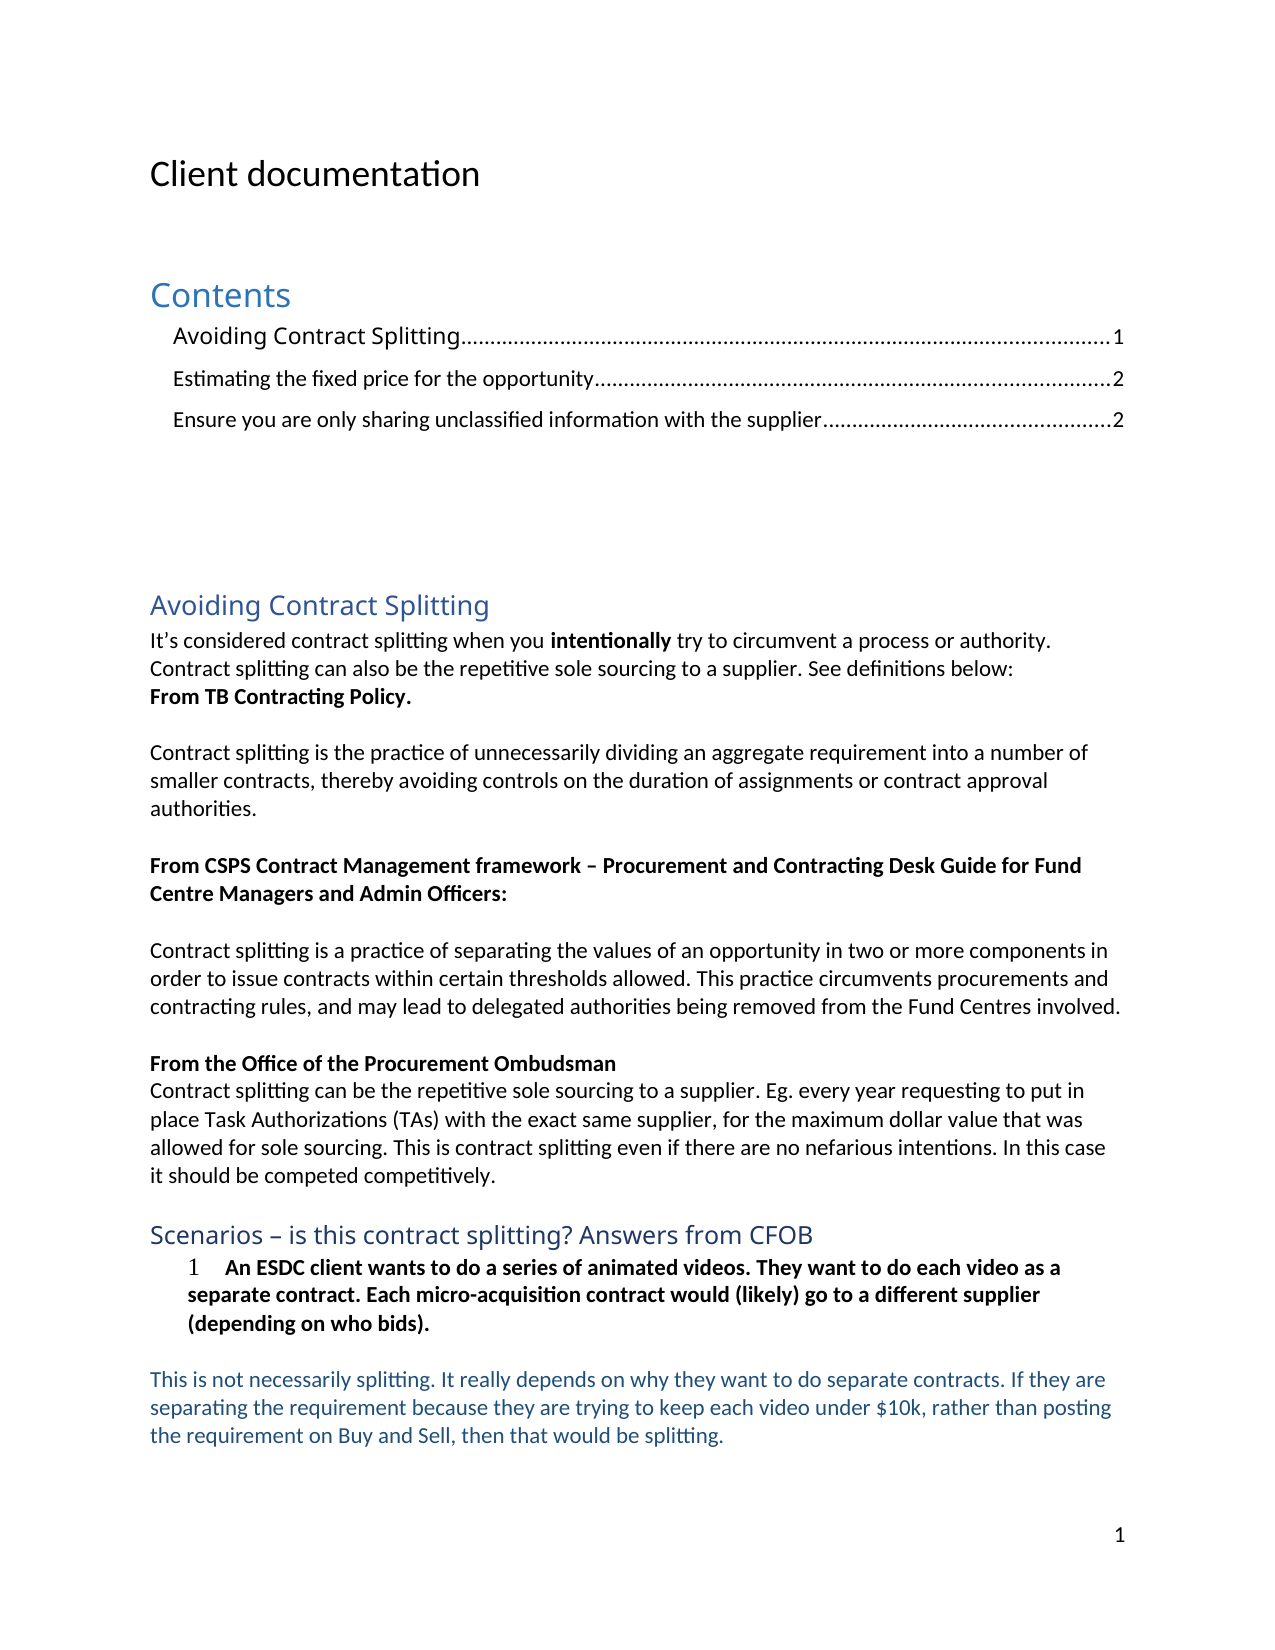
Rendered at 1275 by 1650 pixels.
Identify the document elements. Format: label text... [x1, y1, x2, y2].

text From TB Contracting Policy. Contract splitting is the practice of unnecessarily dividing an aggregate requirement into a number of smaller contracts, thereby avoiding controls on the duration of assignments or contract approval authorities. [150, 682, 1125, 822]
text Avoiding Contract Splitting 1 [173, 320, 1125, 352]
text Contract splitting can be the repetitive sole sourcing to a supplier. Eg. every year requesting to put in place Task Authorizations (TAs) with the exact same supplier, for the maximum dollar value that was allowed for sole sourcing. This is contract splitting even if there are no nefarious intentions. In this case it should be competed competitively. [150, 1077, 1125, 1189]
text From CSPS Contract Management framework – Procurement and Contracting Desk Guide for Fund Centre Managers and Admin Officers: [150, 851, 1125, 936]
text Scenarios – is this contract splitting? Answers from CFOB [150, 1217, 1125, 1252]
text Client documentation [150, 150, 1125, 196]
text From the Office of the Procurement Ombudsman [150, 1049, 1125, 1077]
text Estimating the fixed price for the opportunity 2 [173, 364, 1125, 392]
text Contract splitting is a practice of separating the values of an opportunity in two or more components in order to issue contracts within certain thresholds allowed. This practice circumvents procurements and contracting rules, and may lead to delegated authorities being removed from the Fund Centres involved. [150, 936, 1125, 1020]
subtitle Contents [150, 271, 1125, 317]
subtitle Avoiding Contract Splitting [150, 586, 1125, 623]
list An ESDC client wants to do a series of animated videos. They want to do each video as a separate contract. Each micro-acquisition contract would (likely) go to a different supplier (depending on who bids). [187, 1252, 1125, 1337]
text This is not necessarily splitting. It really depends on why they want to do separate contracts. If they are separating the requirement because they are trying to keep each video under $10k, rather than posting the requirement on Buy and Sell, then that would be splitting. [150, 1365, 1125, 1449]
text Ensure you are only sharing unclassified information with the supplier 2 [173, 405, 1125, 433]
text It’s considered contract splitting when you intentionally try to circumvent a process or authority. Contract splitting can also be the repetitive sole sourcing to a supplier. See definitions below: [150, 626, 1125, 682]
